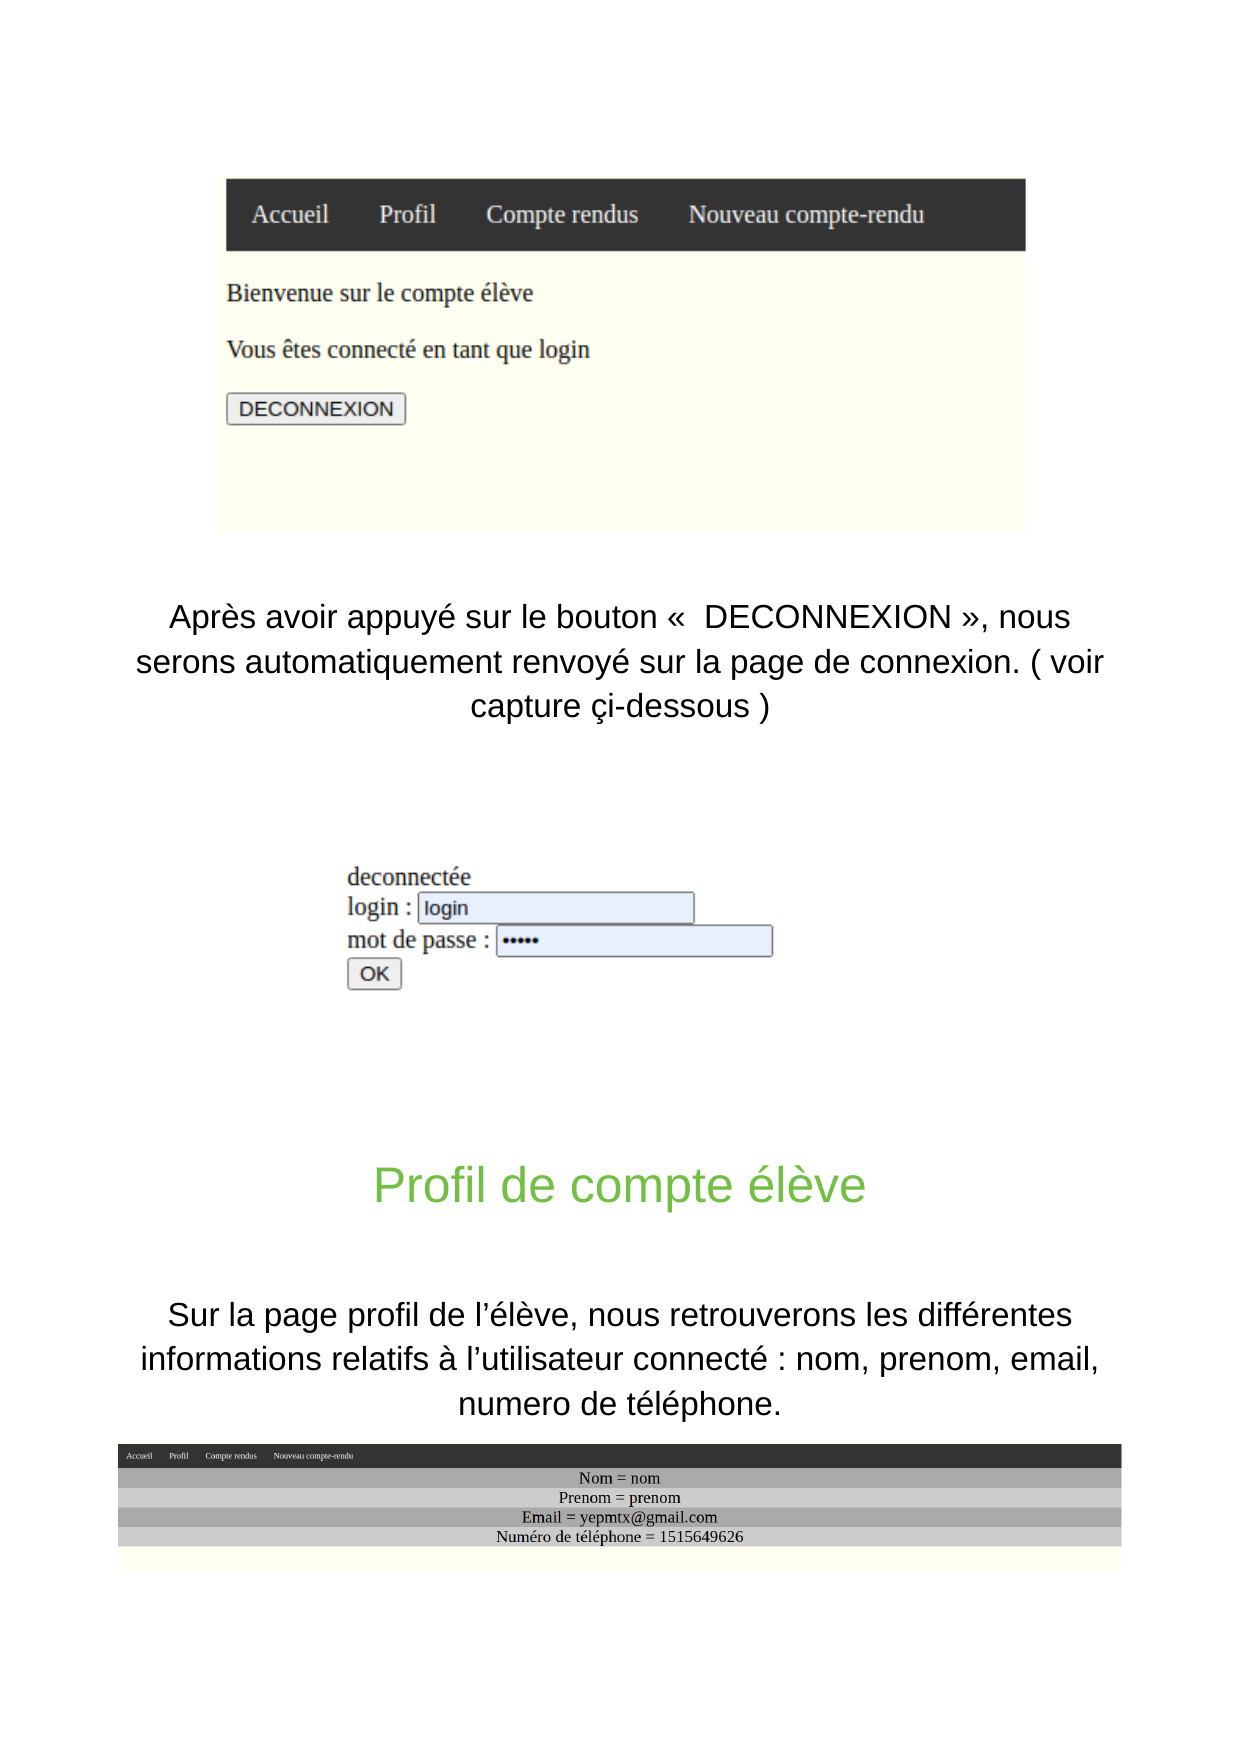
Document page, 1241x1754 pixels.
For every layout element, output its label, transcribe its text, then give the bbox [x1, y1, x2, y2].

text Profil de compte élève [118, 1156, 1122, 1213]
picture [214, 176, 1026, 534]
text Après avoir appuyé sur le bouton « DECONNEXION », nous serons automatiquement renvoyé sur la page de connexion. ( voir capture çi-dessous ) [118, 598, 1122, 724]
text Sur la page profil de l’élève, nous retrouverons les différentes informations relatifs à l’utilisateur connecté : nom, prenom, email, numero de téléphone. [118, 1295, 1122, 1422]
picture [335, 862, 905, 1061]
picture [118, 1442, 1123, 1570]
